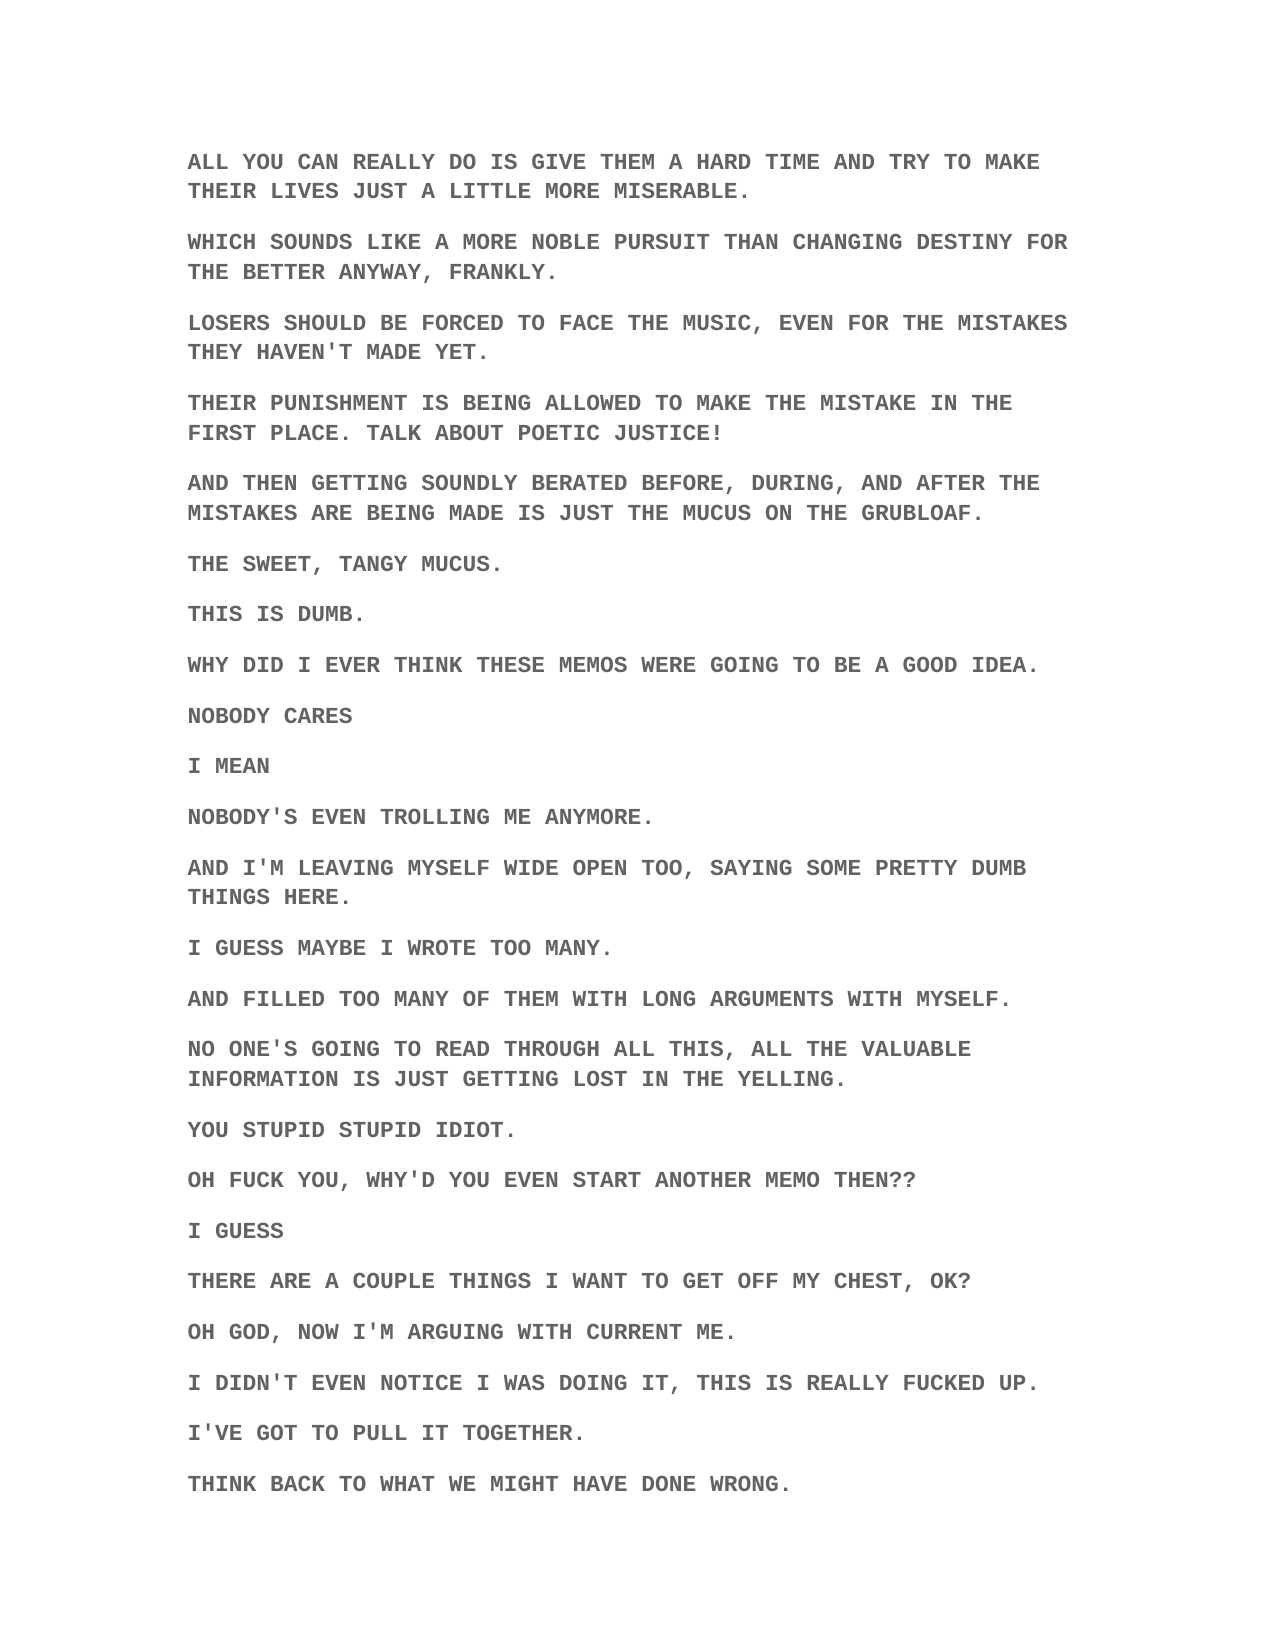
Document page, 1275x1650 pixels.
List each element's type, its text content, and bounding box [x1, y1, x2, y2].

text YOU STUPID STUPID IDIOT. [187, 1118, 1087, 1144]
text OH GOD, NOW I'M ARGUING WITH CURRENT ME. [187, 1320, 1087, 1346]
text AND THEN GETTING SOUNDLY BERATED BEFORE, DURING, AND AFTER THE MISTAKES ARE BEING MADE IS JUST THE MUCUS ON THE GRUBLOAF. [187, 472, 1087, 527]
text THIS IS DUMB. [187, 603, 1087, 629]
text I'VE GOT TO PULL IT TOGETHER. [187, 1422, 1087, 1448]
text LOSERS SHOULD BE FORCED TO FACE THE MUSIC, EVEN FOR THE MISTAKES THEY HAVEN'T MADE YET. [187, 311, 1087, 367]
text THERE ARE A COUPLE THINGS I WANT TO GET OFF MY CHEST, OK? [187, 1270, 1087, 1296]
text THEIR PUNISHMENT IS BEING ALLOWED TO MAKE THE MISTAKE IN THE FIRST PLACE. TALK ABOUT POETIC JUSTICE! [187, 391, 1087, 447]
text THINK BACK TO WHAT WE MIGHT HAVE DONE WRONG. [187, 1472, 1087, 1498]
text I GUESS MAYBE I WROTE TOO MANY. [187, 936, 1087, 962]
text WHY DID I EVER THINK THESE MEMOS WERE GOING TO BE A GOOD IDEA. [187, 653, 1087, 679]
text ALL YOU CAN REALLY DO IS GIVE THEM A HARD TIME AND TRY TO MAKE THEIR LIVES JUST A LITTLE MORE MISERABLE. [187, 150, 1087, 206]
text WHICH SOUNDS LIKE A MORE NOBLE PURSUIT THAN CHANGING DESTINY FOR THE BETTER ANYWAY, FRANKLY. [187, 230, 1087, 286]
text NOBODY CARES [187, 704, 1087, 730]
text THE SWEET, TANGY MUCUS. [187, 552, 1087, 578]
text AND I'M LEAVING MYSELF WIDE OPEN TOO, SAYING SOME PRETTY DUMB THINGS HERE. [187, 856, 1087, 912]
text NOBODY'S EVEN TROLLING ME ANYMORE. [187, 805, 1087, 831]
text I DIDN'T EVEN NOTICE I WAS DOING IT, THIS IS REALLY FUCKED UP. [187, 1371, 1087, 1397]
text AND FILLED TOO MANY OF THEM WITH LONG ARGUMENTS WITH MYSELF. [187, 987, 1087, 1013]
text OH FUCK YOU, WHY'D YOU EVEN START ANOTHER MEMO THEN?? [187, 1168, 1087, 1194]
text I MEAN [187, 754, 1087, 781]
text NO ONE'S GOING TO READ THROUGH ALL THIS, ALL THE VALUABLE INFORMATION IS JUST GETTING LOST IN THE YELLING. [187, 1037, 1087, 1093]
text I GUESS [187, 1219, 1087, 1245]
